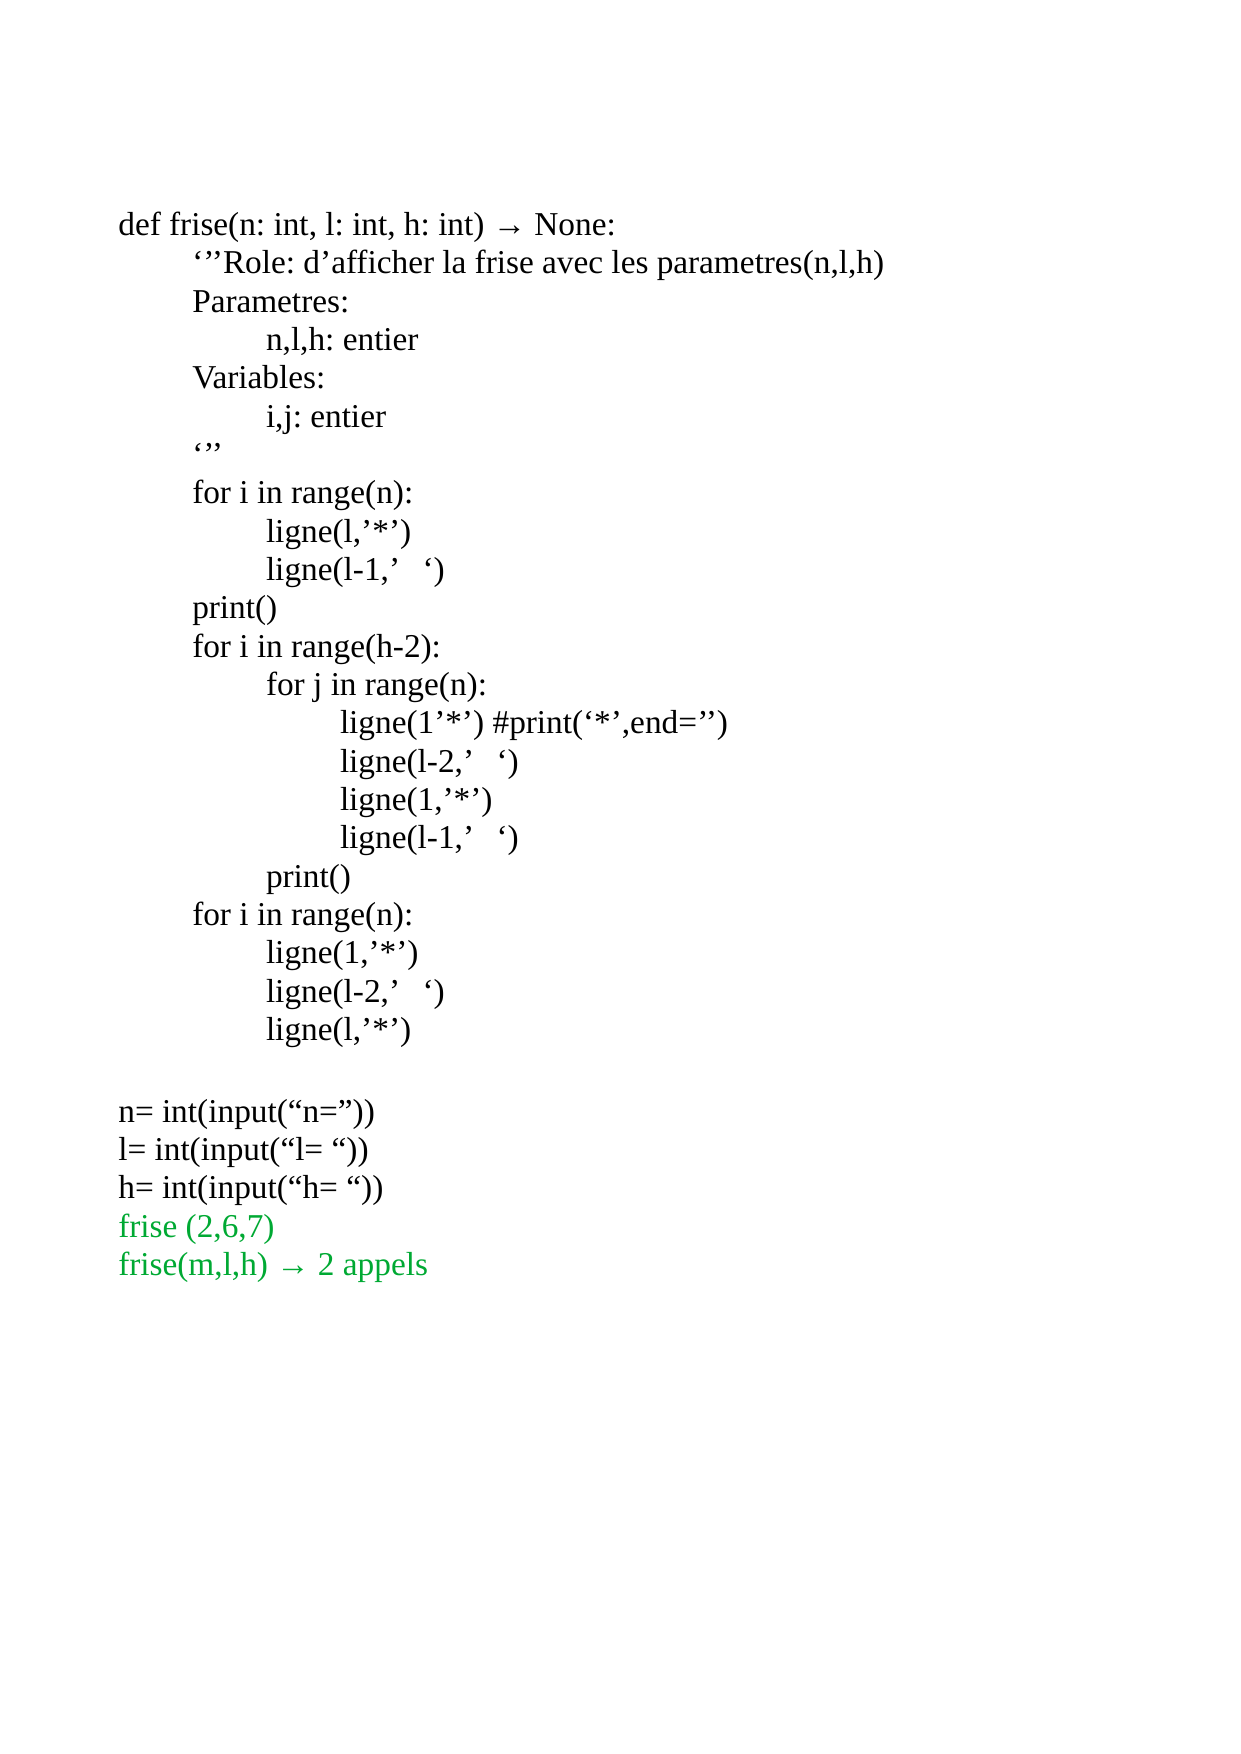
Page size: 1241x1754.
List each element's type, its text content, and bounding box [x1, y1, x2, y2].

text ‘’’ [118, 434, 1122, 473]
text Variables: [118, 358, 1122, 396]
text ligne(l-1,’ ‘) [118, 549, 1122, 588]
text Parametres: [118, 281, 1122, 319]
text ligne(1,’*’) [118, 933, 1122, 971]
text print() [118, 856, 1122, 894]
text h= int(input(“h= “)) [118, 1167, 1122, 1206]
text ligne(1’*’) #print(‘*’,end=’’) [118, 703, 1122, 741]
text l= int(input(“l= “)) [118, 1129, 1122, 1167]
text ligne(l-2,’ ‘) [118, 971, 1122, 1009]
text ‘’’Role: d’afficher la frise avec les parametres(n,l,h) [118, 243, 1122, 281]
text print() [118, 588, 1122, 626]
text def frise(n: int, l: int, h: int) → None: [118, 204, 1122, 243]
text for i in range(n): [118, 473, 1122, 511]
text for i in range(h-2): [118, 626, 1122, 664]
text frise(m,l,h) → 2 appels [118, 1244, 1122, 1282]
text ligne(l,’*’) [118, 1009, 1122, 1048]
text ligne(l,’*’) [118, 511, 1122, 549]
text frise (2,6,7) [118, 1206, 1122, 1244]
text ligne(l-2,’ ‘) [118, 741, 1122, 779]
text n,l,h: entier [118, 319, 1122, 358]
text i,j: entier [118, 396, 1122, 434]
text for j in range(n): [118, 664, 1122, 703]
text ligne(1,’*’) [118, 779, 1122, 818]
text for i in range(n): [118, 894, 1122, 933]
text n= int(input(“n=”)) [118, 1091, 1122, 1129]
text ligne(l-1,’ ‘) [118, 818, 1122, 856]
